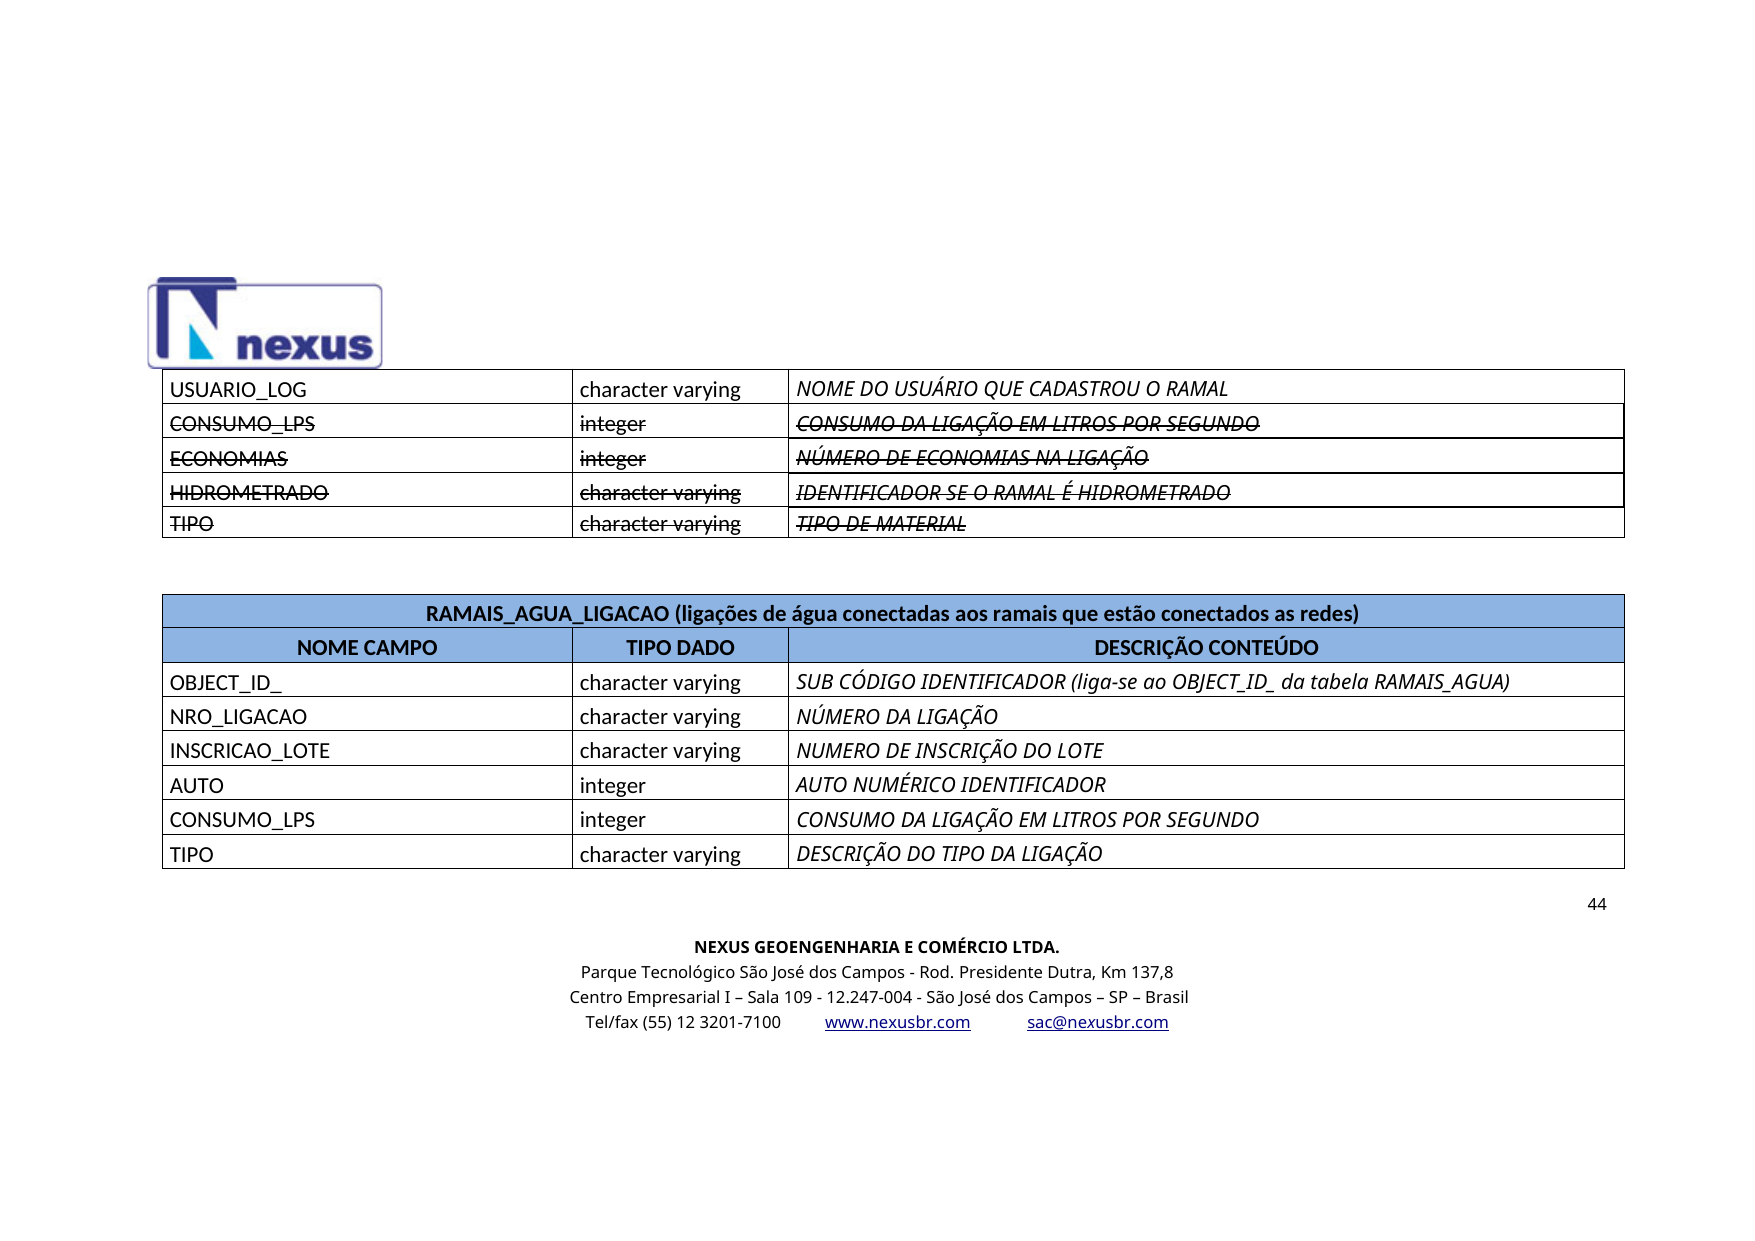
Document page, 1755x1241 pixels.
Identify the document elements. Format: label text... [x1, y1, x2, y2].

table_cell SUB CÓDIGO IDENTIFICADOR (liga-se ao OBJECT_ID_ da tabela RAMAIS_AGUA) [789, 663, 1624, 696]
table_cell NÚMERO DE ECONOMIAS NA LIGAÇÃO [789, 439, 1623, 472]
table_cell TIPO [163, 835, 572, 868]
table_cell NOME DO USUÁRIO QUE CADASTROU O RAMAL [789, 370, 1624, 403]
table_cell NOME CAMPO [163, 628, 572, 662]
table_cell TIPO DE MATERIAL [789, 508, 1624, 537]
table_cell DESCRIÇÃO CONTEÚDO [789, 628, 1624, 662]
table_cell CONSUMO DA LIGAÇÃO EM LITROS POR SEGUNDO [789, 800, 1624, 833]
table_cell integer [573, 800, 788, 833]
table_cell OBJECT_ID_ [163, 663, 572, 696]
table_cell RAMAIS_AGUA_LIGACAO (ligações de água conectadas aos ramais que estão conectados as redes) [163, 595, 1624, 627]
table_cell INSCRICAO_LOTE [163, 731, 572, 765]
table_cell AUTO NUMÉRICO IDENTIFICADOR [789, 766, 1624, 799]
table_cell character varying [573, 507, 788, 537]
table_cell NRO_LIGACAO [163, 697, 572, 730]
table_cell IDENTIFICADOR SE O RAMAL É HIDROMETRADO [789, 474, 1623, 506]
table_cell character varying [573, 473, 788, 506]
table_cell CONSUMO DA LIGAÇÃO EM LITROS POR SEGUNDO [789, 404, 1623, 437]
table_cell TIPO DADO [573, 628, 788, 662]
table_cell character varying [573, 697, 788, 730]
table_cell NÚMERO DA LIGAÇÃO [789, 697, 1624, 730]
table_cell USUARIO_LOG [163, 370, 572, 403]
table_cell integer [573, 438, 788, 472]
table_cell [162, 538, 572, 594]
table_cell [1624, 369, 1638, 869]
table_cell TIPO [163, 507, 572, 537]
table_cell [155, 369, 162, 869]
table_cell [572, 538, 789, 594]
table_cell character varying [573, 835, 788, 868]
table_cell character varying [573, 663, 788, 696]
table_cell NUMERO DE INSCRIÇÃO DO LOTE [789, 731, 1624, 765]
table_cell integer [573, 766, 788, 799]
table_cell character varying [573, 370, 788, 403]
table_cell ECONOMIAS [163, 438, 572, 472]
table_cell HIDROMETRADO [163, 473, 572, 506]
table_cell character varying [573, 731, 788, 765]
table_cell [789, 538, 1624, 594]
table_cell DESCRIÇÃO DO TIPO DA LIGAÇÃO [789, 835, 1624, 868]
table_cell [1638, 369, 1754, 869]
table_cell integer [573, 404, 788, 437]
table_cell CONSUMO_LPS [163, 800, 572, 833]
table_cell AUTO [163, 766, 572, 799]
table_cell CONSUMO_LPS [163, 404, 572, 437]
